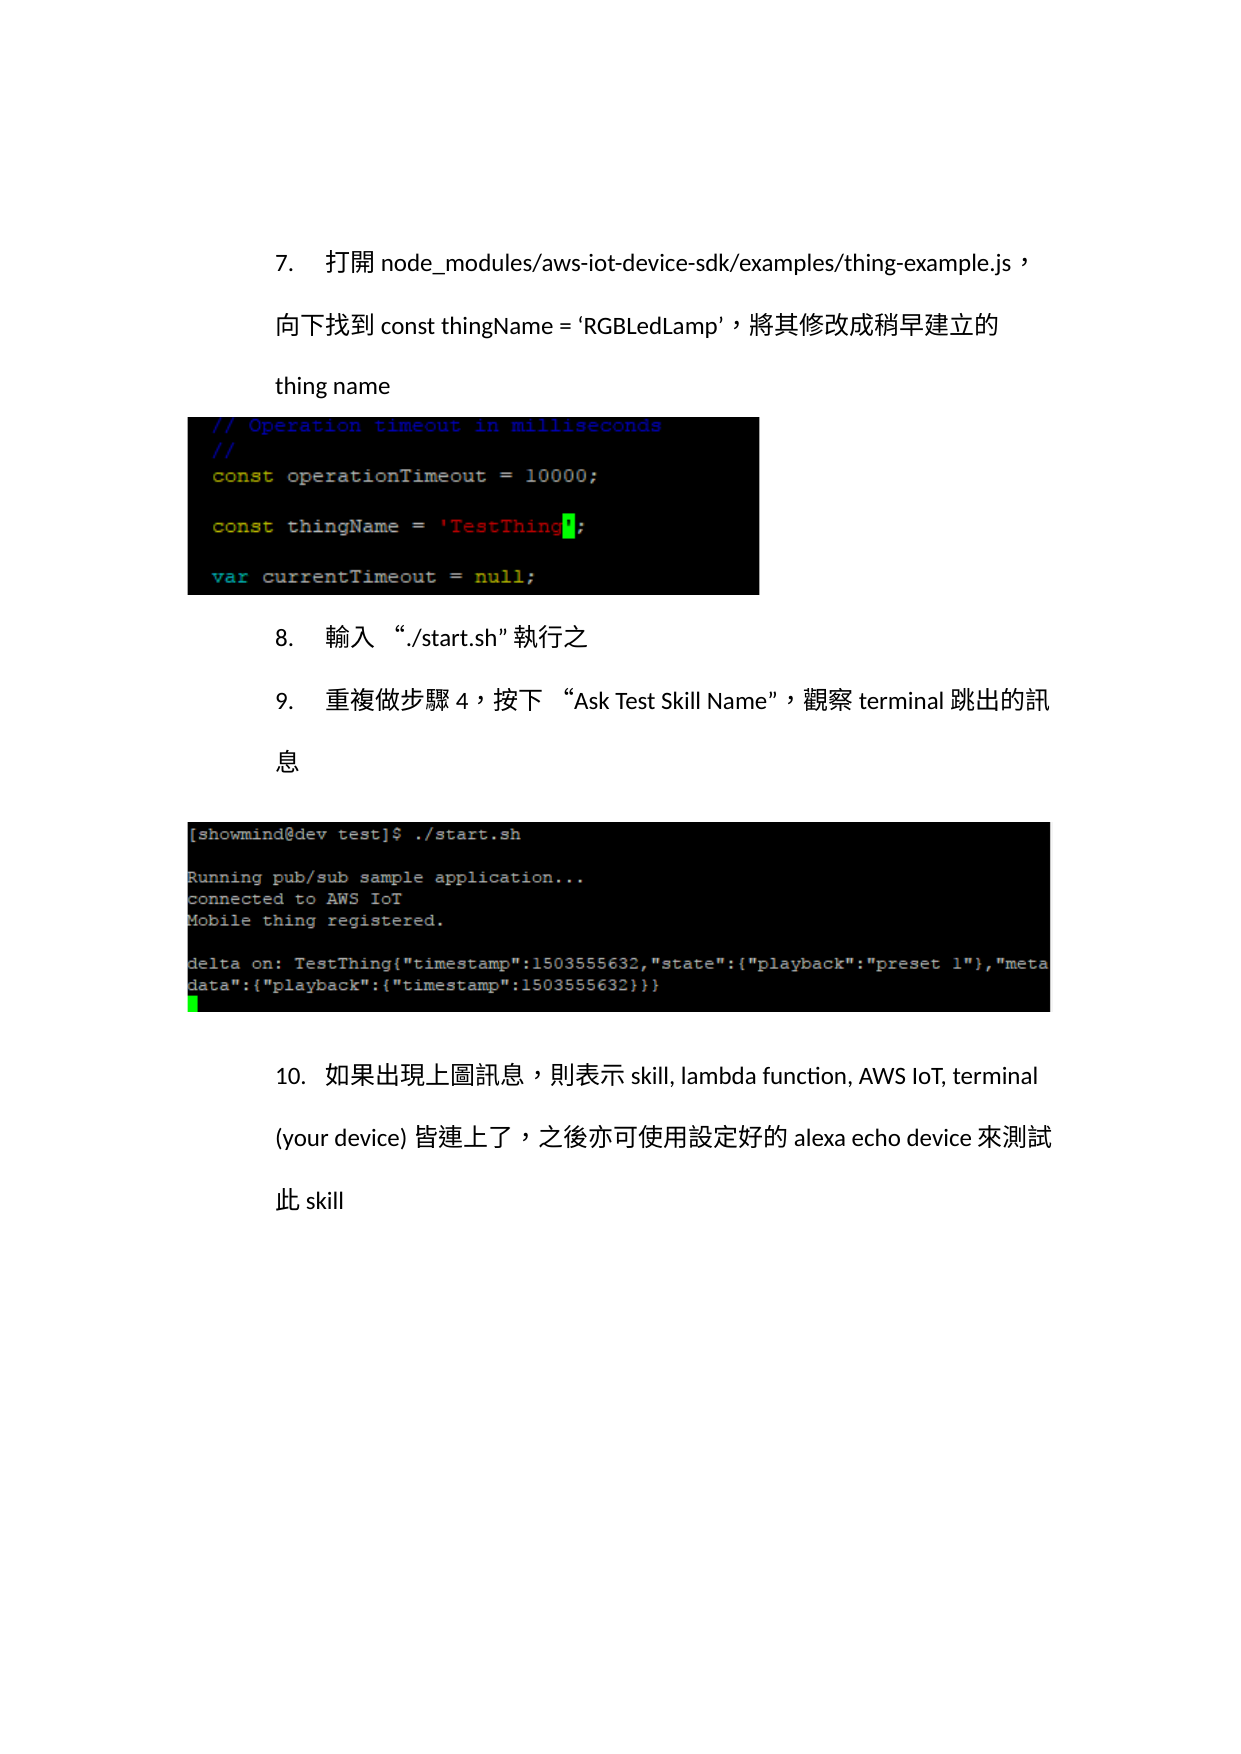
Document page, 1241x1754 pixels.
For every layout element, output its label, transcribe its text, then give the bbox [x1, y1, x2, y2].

list 重複做步驟 4，按下 “Ask Test Skill Name”，觀察 terminal 跳出的訊息 [275, 657, 1053, 782]
list 輸入 “./start.sh” 執行之 [275, 594, 1053, 657]
list 打開 node_modules/aws-iot-device-sdk/examples/thing-example.js，向下找到 const thingName = ‘RGBLedLamp’，將其修改成稍早建立的 thing name [275, 219, 1053, 407]
list 如果出現上圖訊息，則表示 skill, lambda function, AWS IoT, terminal (your device) 皆連上了，之後亦可使用設定好的 alexa echo device 來測試此 skill [275, 1032, 1053, 1219]
